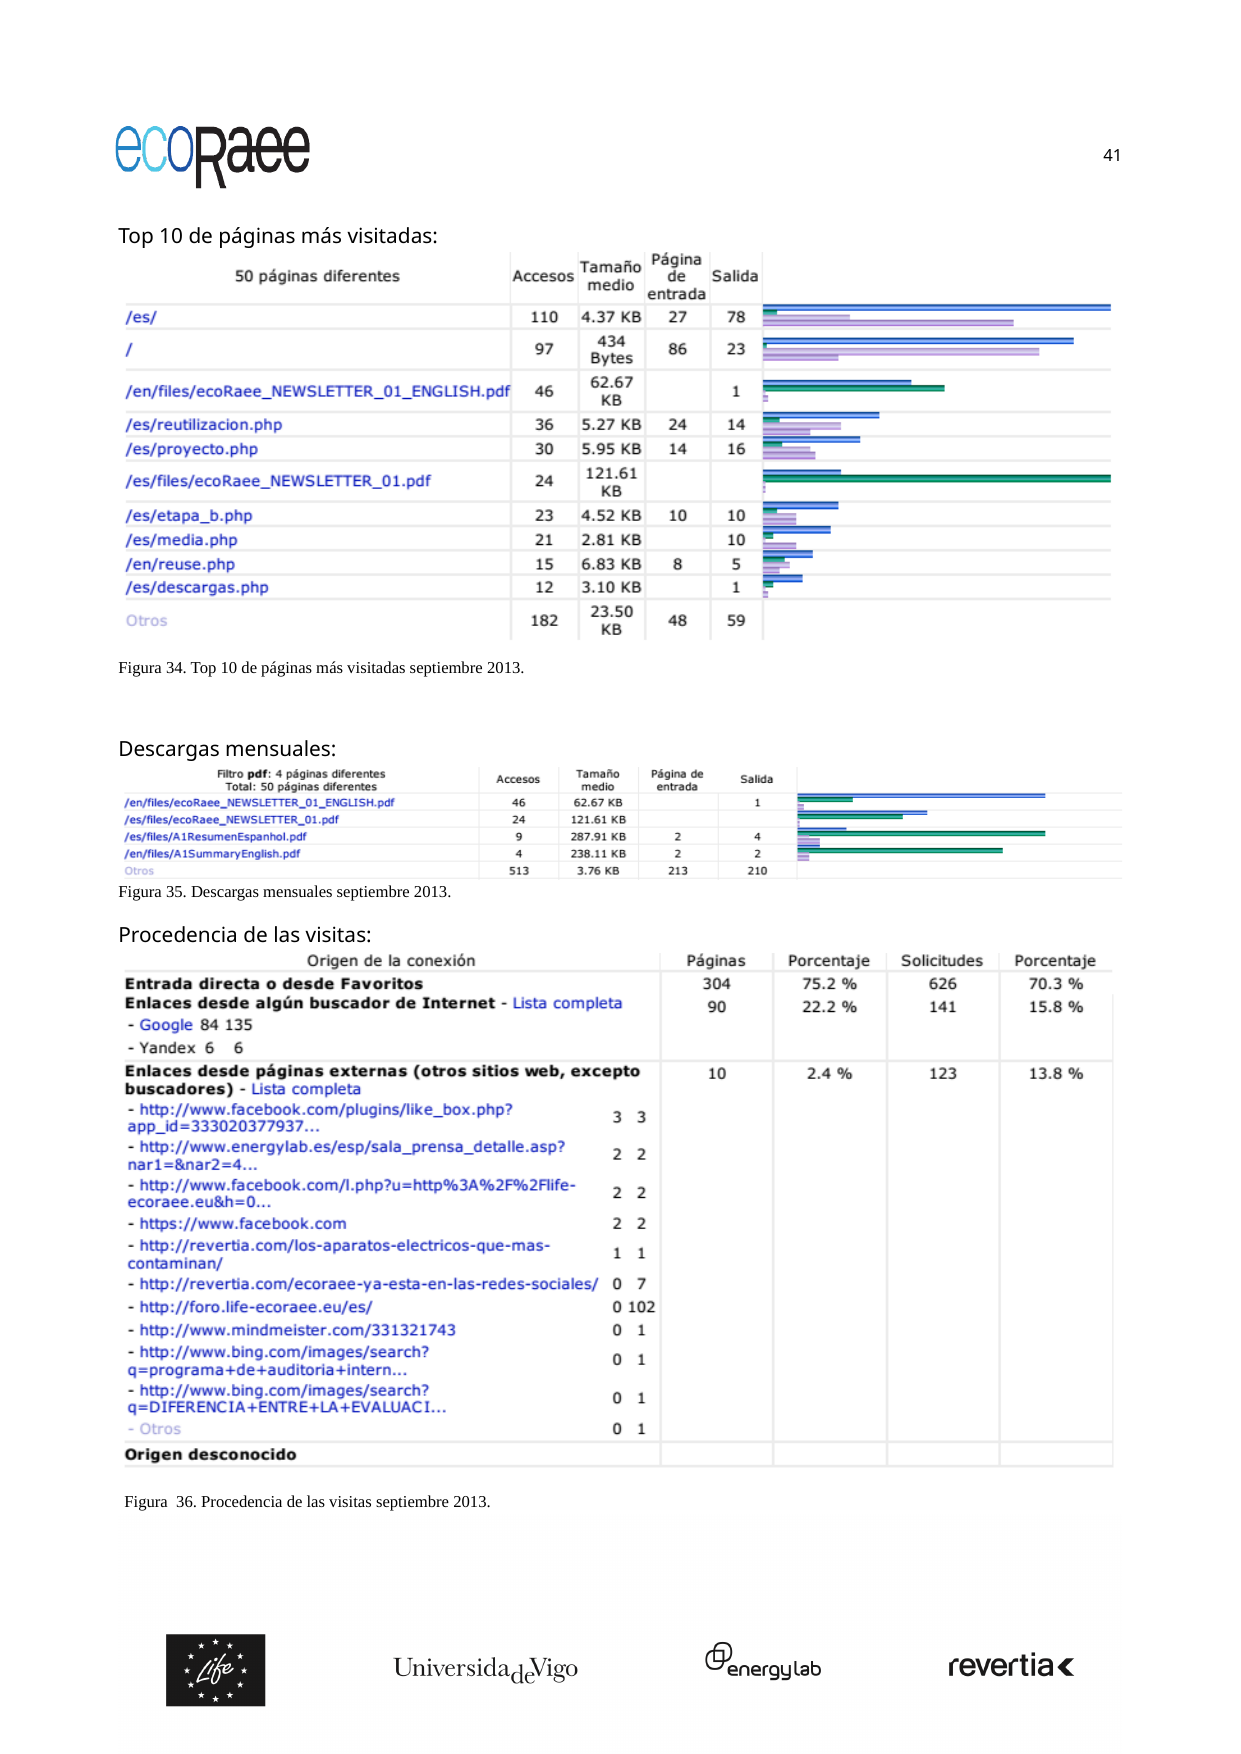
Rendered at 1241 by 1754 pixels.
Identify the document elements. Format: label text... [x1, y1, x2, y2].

text Top 10 de páginas más visitadas: [118, 221, 1122, 250]
text Descargas mensuales: [118, 734, 1122, 763]
picture [118, 767, 1123, 882]
text Figura 34. Top 10 de páginas más visitadas septiembre 2013. [118, 309, 1122, 677]
picture [121, 953, 1120, 1474]
text Figura 35. Descargas mensuales septiembre 2013. [118, 882, 1122, 901]
text Figura 36. Procedencia de las visitas septiembre 2013. [124, 1492, 1122, 1511]
picture [114, 124, 311, 190]
picture [118, 1514, 1123, 1754]
picture [121, 252, 1120, 658]
text Procedencia de las visitas: [118, 920, 1122, 949]
